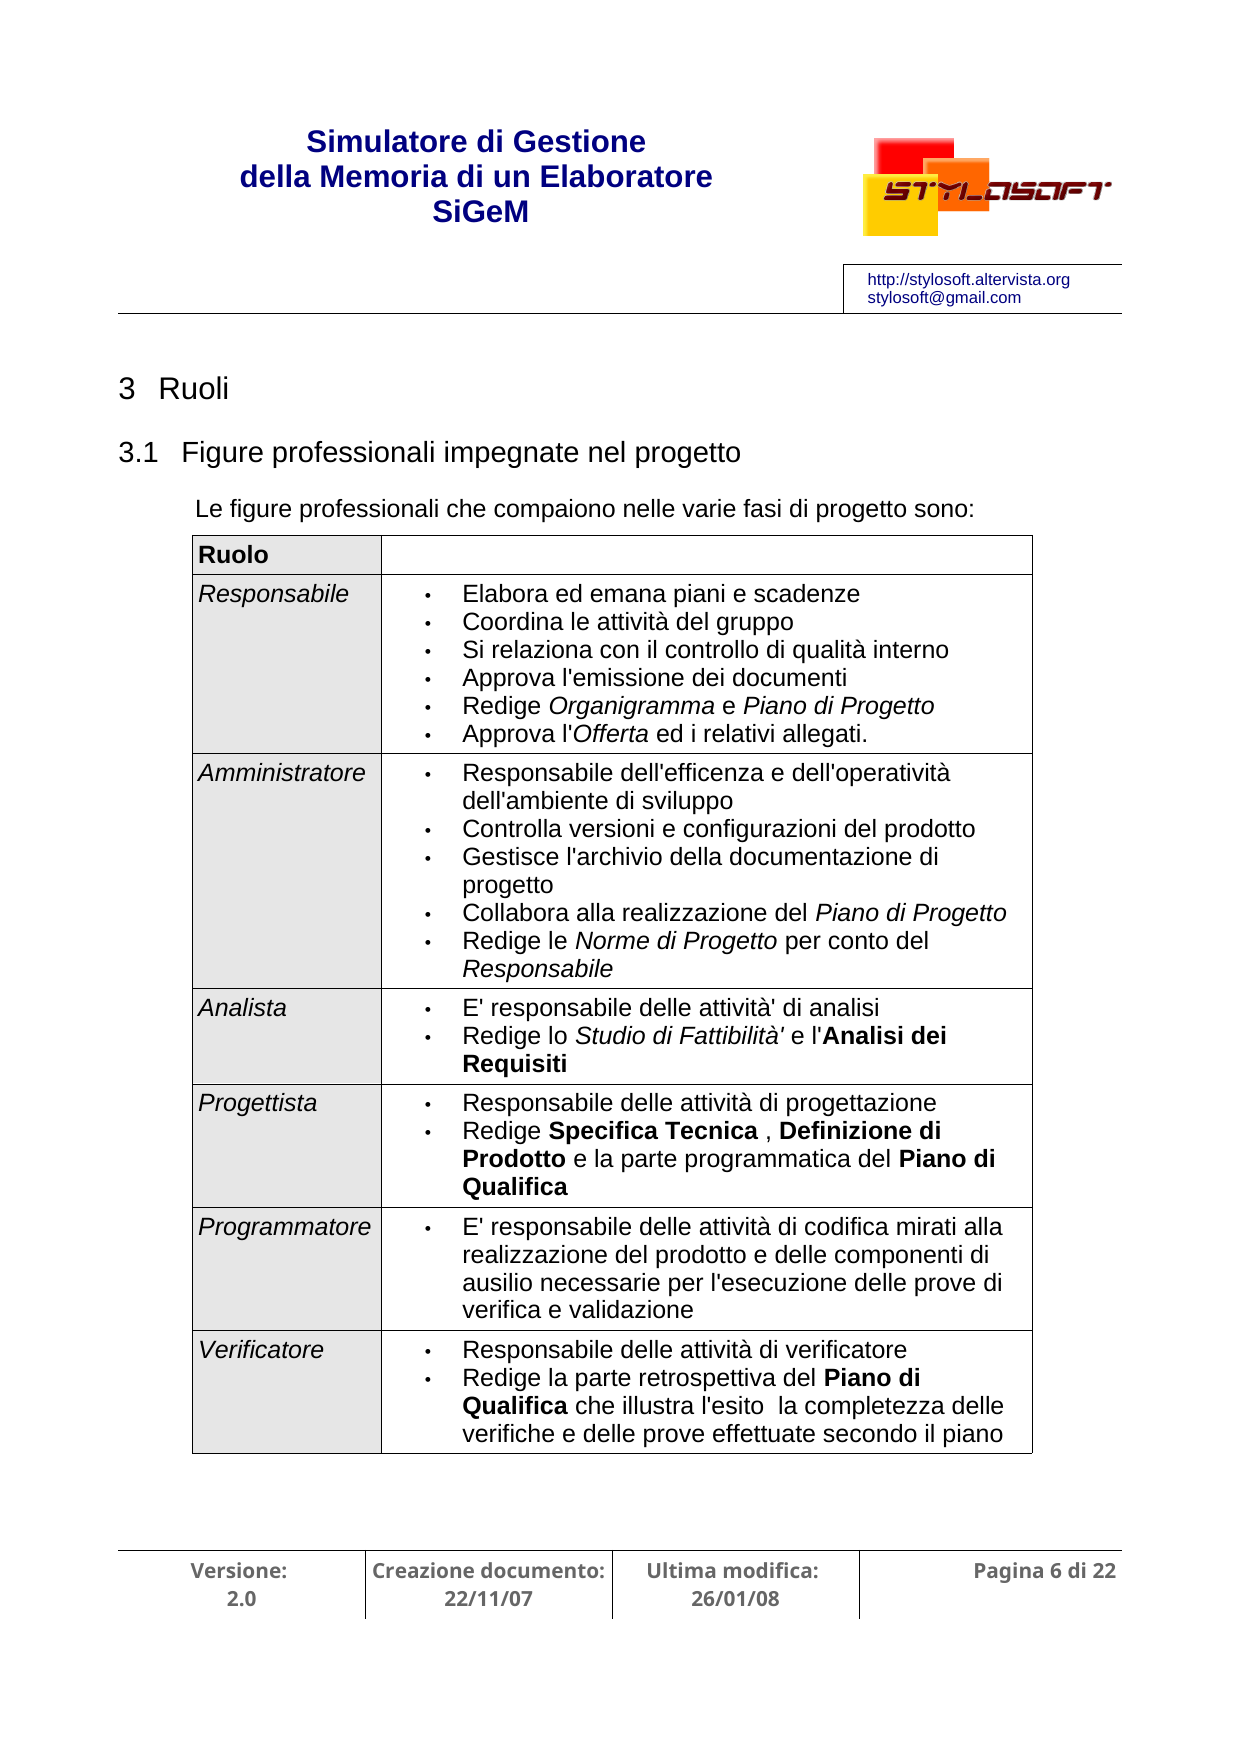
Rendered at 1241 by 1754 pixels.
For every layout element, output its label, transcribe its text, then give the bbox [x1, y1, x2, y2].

table_cell E' responsabile delle attività' di analisi Redige lo Studio di Fattibilità' e l'Analisi dei Requisiti [382, 989, 1032, 1083]
subtitle Figure professionali impegnate nel progetto [118, 436, 1122, 468]
picture [848, 123, 1117, 247]
table_header [382, 536, 1032, 574]
table_cell E' responsabile delle attività di codifica mirati alla realizzazione del prodotto e delle componenti di ausilio necessarie per l'esecuzione delle prove di verifica e validazione [382, 1208, 1032, 1330]
table_cell Responsabile dell'efficenza e dell'operatività dell'ambiente di sviluppo Controlla versioni e configurazioni del prodotto Gestisce l'archivio della documentazione di progetto Collabora alla realizzazione del Piano di Progetto Redige le Norme di Progetto per conto del Responsabile [382, 754, 1032, 988]
table_cell Progettista [193, 1085, 381, 1207]
table_cell Amministratore [193, 754, 381, 988]
subtitle Ruoli [118, 371, 1122, 406]
table_header Ruolo [193, 536, 381, 574]
table_cell Programmatore [193, 1208, 381, 1330]
text Le figure professionali che compaiono nelle varie fasi di progetto sono: [136, 495, 1104, 523]
table_cell Verificatore [193, 1331, 381, 1453]
table_cell Analista [193, 989, 381, 1083]
table_cell Responsabile [193, 575, 381, 753]
table_cell Responsabile delle attività di verificatore Redige la parte retrospettiva del Piano di Qualifica che illustra l'esito la completezza delle verifiche e delle prove effettuate secondo il piano [382, 1331, 1032, 1453]
table_cell Elabora ed emana piani e scadenze Coordina le attività del gruppo Si relaziona con il controllo di qualità interno Approva l'emissione dei documenti Redige Organigramma e Piano di Progetto Approva l'Offerta ed i relativi allegati. [382, 575, 1032, 753]
table_cell Responsabile delle attività di progettazione Redige Specifica Tecnica , Definizione di Prodotto e la parte programmatica del Piano di Qualifica [382, 1085, 1032, 1207]
